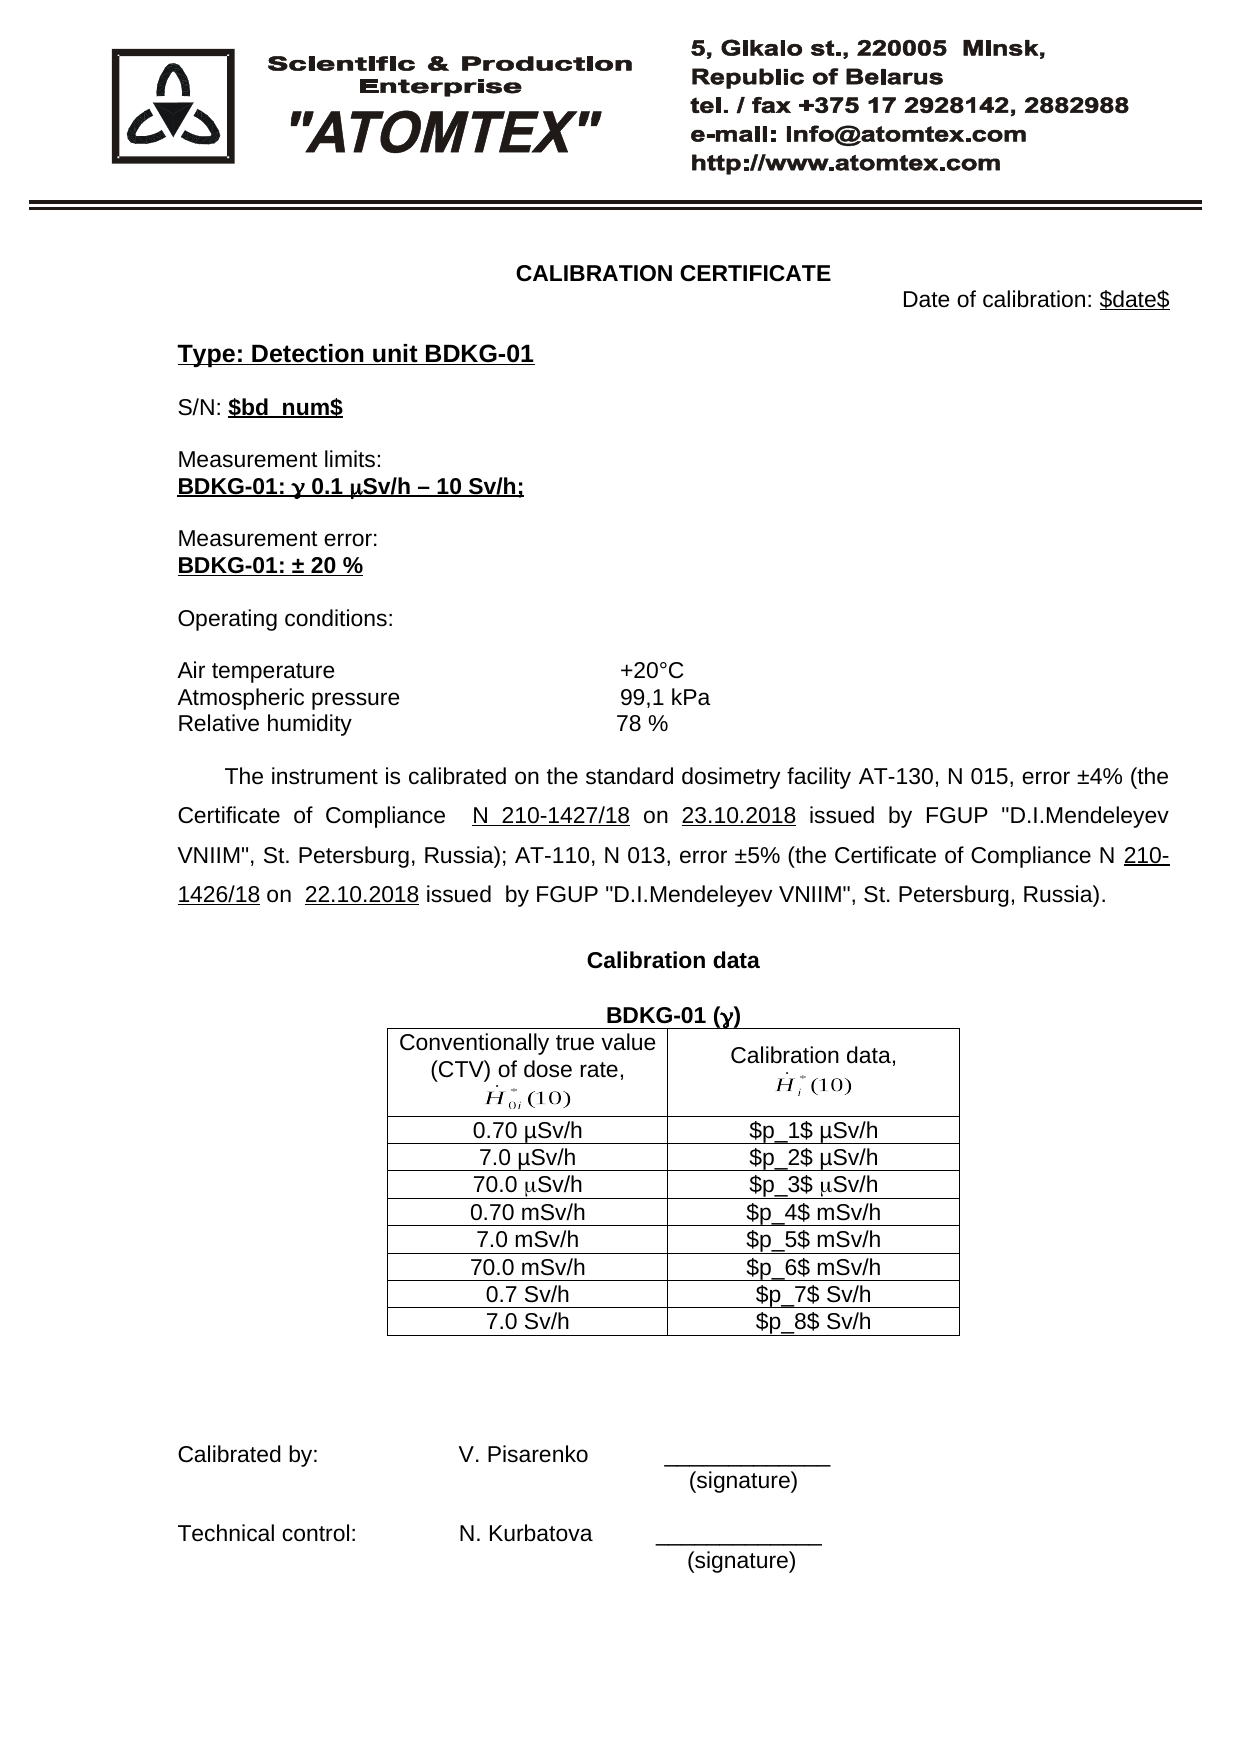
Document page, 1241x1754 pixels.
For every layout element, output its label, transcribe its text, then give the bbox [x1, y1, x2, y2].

table_cell 0.70 mSv/h [388, 1199, 667, 1225]
text BDKG-01 () [177, 1002, 1169, 1028]
table_cell 7.0 mSv/h [388, 1226, 667, 1252]
text Measurement limits: [177, 446, 1169, 473]
text (signature) [177, 1467, 1169, 1494]
text Technical control: N. Kurbatova _____________ [177, 1520, 1169, 1547]
table_cell 0.7 Sv/h [388, 1281, 667, 1307]
text CALIBRATION CERTIFICATE [177, 259, 1169, 286]
text Air temperature +20°C [177, 657, 1169, 683]
table_cell $p_4$ mSv/h [668, 1199, 959, 1225]
table_cell 7.0 µSv/h [388, 1144, 667, 1170]
text Calibration data [177, 947, 1169, 973]
text Date of calibration: $date$ [177, 286, 1169, 312]
table_cell 0.70 µSv/h [388, 1117, 667, 1143]
text Operating conditions: [177, 604, 1169, 631]
text Atmospheric pressure 99,1 kPa [177, 683, 1169, 710]
text (signature) [177, 1547, 1169, 1573]
text The instrument is calibrated on the standard dosimetry facility AT-130, N 015, error ±4% (the Certificate of Compliance N 210-1427/18 on 23.10.2018 issued by FGUP "D.I.Mendeleyev VNIIM", St. Petersburg, Russia); AT-110, N 013, error ±5% (the Certificate of Compliance N 210-1426/18 on 22.10.2018 issued by FGUP "D.I.Mendeleyev VNIIM", St. Petersburg, Russia). [177, 763, 1169, 907]
text BDKG-01:  0.1 Sv/h – 10 Sv/h; [177, 473, 1169, 499]
table_cell $p_7$ Sv/h [668, 1281, 959, 1307]
table_cell $p_8$ Sv/h [668, 1308, 959, 1335]
table_header Calibration data, [668, 1029, 959, 1116]
text BDKG-01: ± 20 % [177, 552, 1169, 578]
table_cell $p_6$ mSv/h [668, 1254, 959, 1280]
table_cell 70.0 Sv/h [388, 1171, 667, 1198]
table_cell $p_3$ Sv/h [668, 1171, 959, 1198]
table_cell 70.0 mSv/h [388, 1254, 667, 1280]
text Type: Detection unit BDKG-01 [177, 338, 1169, 367]
table_cell $p_5$ mSv/h [668, 1226, 959, 1252]
text Relative humidity 78 % [177, 710, 1169, 736]
text S/N: $bd_num$ [177, 394, 1169, 420]
table_cell $p_1$ µSv/h [668, 1117, 959, 1143]
table_header Conventionally true value (CTV) of dose rate, [388, 1029, 667, 1116]
text Calibrated by: V. Pisarenko _____________ [177, 1441, 1169, 1467]
table_cell 7.0 Sv/h [388, 1308, 667, 1335]
table_cell $p_2$ µSv/h [668, 1144, 959, 1170]
text Measurement error: [177, 525, 1169, 552]
